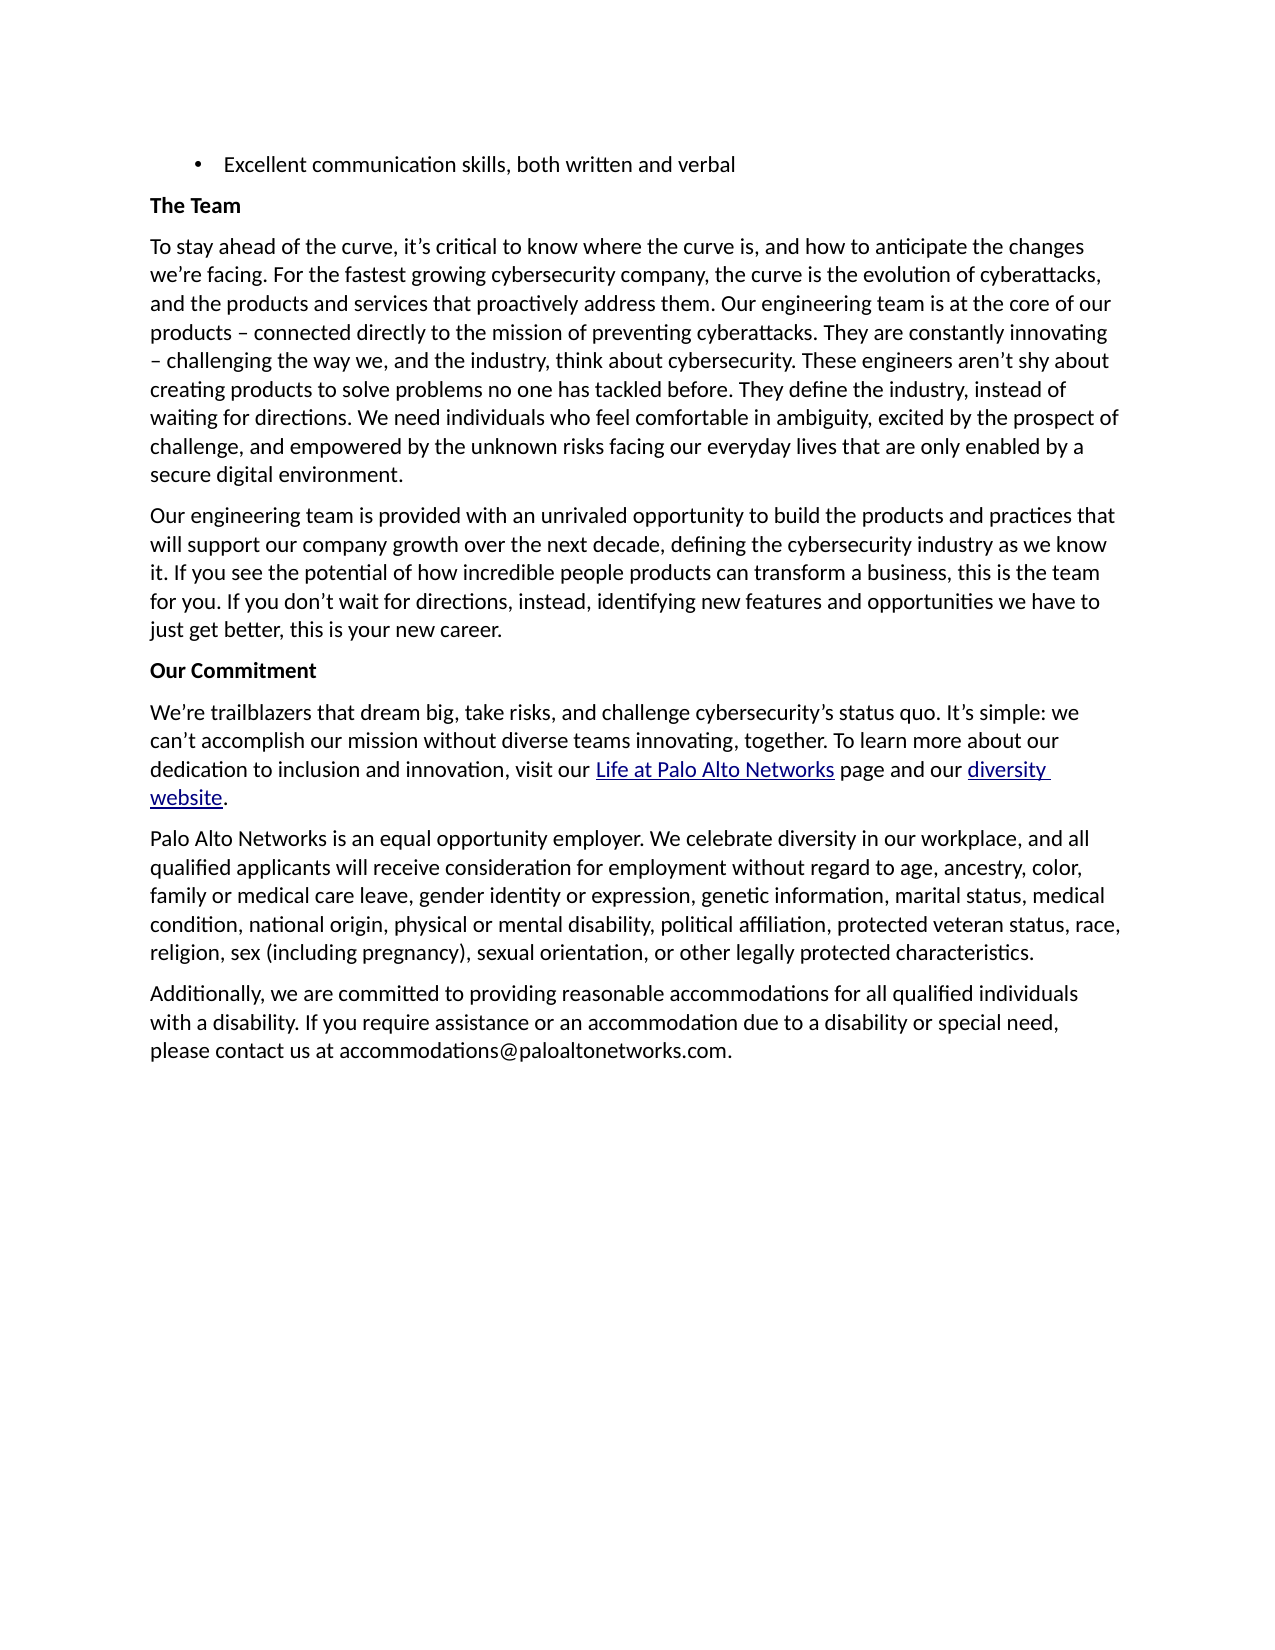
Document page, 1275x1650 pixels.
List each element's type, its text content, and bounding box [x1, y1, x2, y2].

text The Team [150, 191, 1125, 219]
text Palo Alto Networks is an equal opportunity employer. We celebrate diversity in our workplace, and all qualified applicants will receive consideration for employment without regard to age, ancestry, color, family or medical care leave, gender identity or expression, genetic information, marital status, medical condition, national origin, physical or mental disability, political affiliation, protected veteran status, race, religion, sex (including pregnancy), sexual orientation, or other legally protected characteristics. [150, 824, 1125, 967]
list Excellent communication skills, both written and verbal [194, 150, 1125, 178]
text We’re trailblazers that dream big, take risks, and challenge cybersecurity’s status quo. It’s simple: we can’t accomplish our mission without diverse teams innovating, together. To learn more about our dedication to inclusion and innovation, visit our Life at Palo Alto Networks page and our diversity website. [150, 698, 1125, 811]
text To stay ahead of the curve, it’s critical to know where the curve is, and how to anticipate the changes we’re facing. For the fastest growing cybersecurity company, the curve is the evolution of cyberattacks, and the products and services that proactively address them. Our engineering team is at the core of our products – connected directly to the mission of preventing cyberattacks. They are constantly innovating – challenging the way we, and the industry, think about cybersecurity. These engineers aren’t shy about creating products to solve problems no one has tackled before. They define the industry, instead of waiting for directions. We need individuals who feel comfortable in ambiguity, excited by the prospect of challenge, and empowered by the unknown risks facing our everyday lives that are only enabled by a secure digital environment. [150, 232, 1125, 488]
text Additionally, we are committed to providing reasonable accommodations for all qualified individuals with a disability. If you require assistance or an accommodation due to a disability or special need, please contact us at accommodations@paloaltonetworks.com. [150, 979, 1125, 1065]
text Our engineering team is provided with an unrivaled opportunity to build the products and practices that will support our company growth over the next decade, defining the cybersecurity industry as we know it. If you see the potential of how incredible people products can transform a business, this is the team for you. If you don’t wait for directions, instead, identifying new features and opportunities we have to just get better, this is your new career. [150, 501, 1125, 644]
text Our Commitment [150, 657, 1125, 685]
